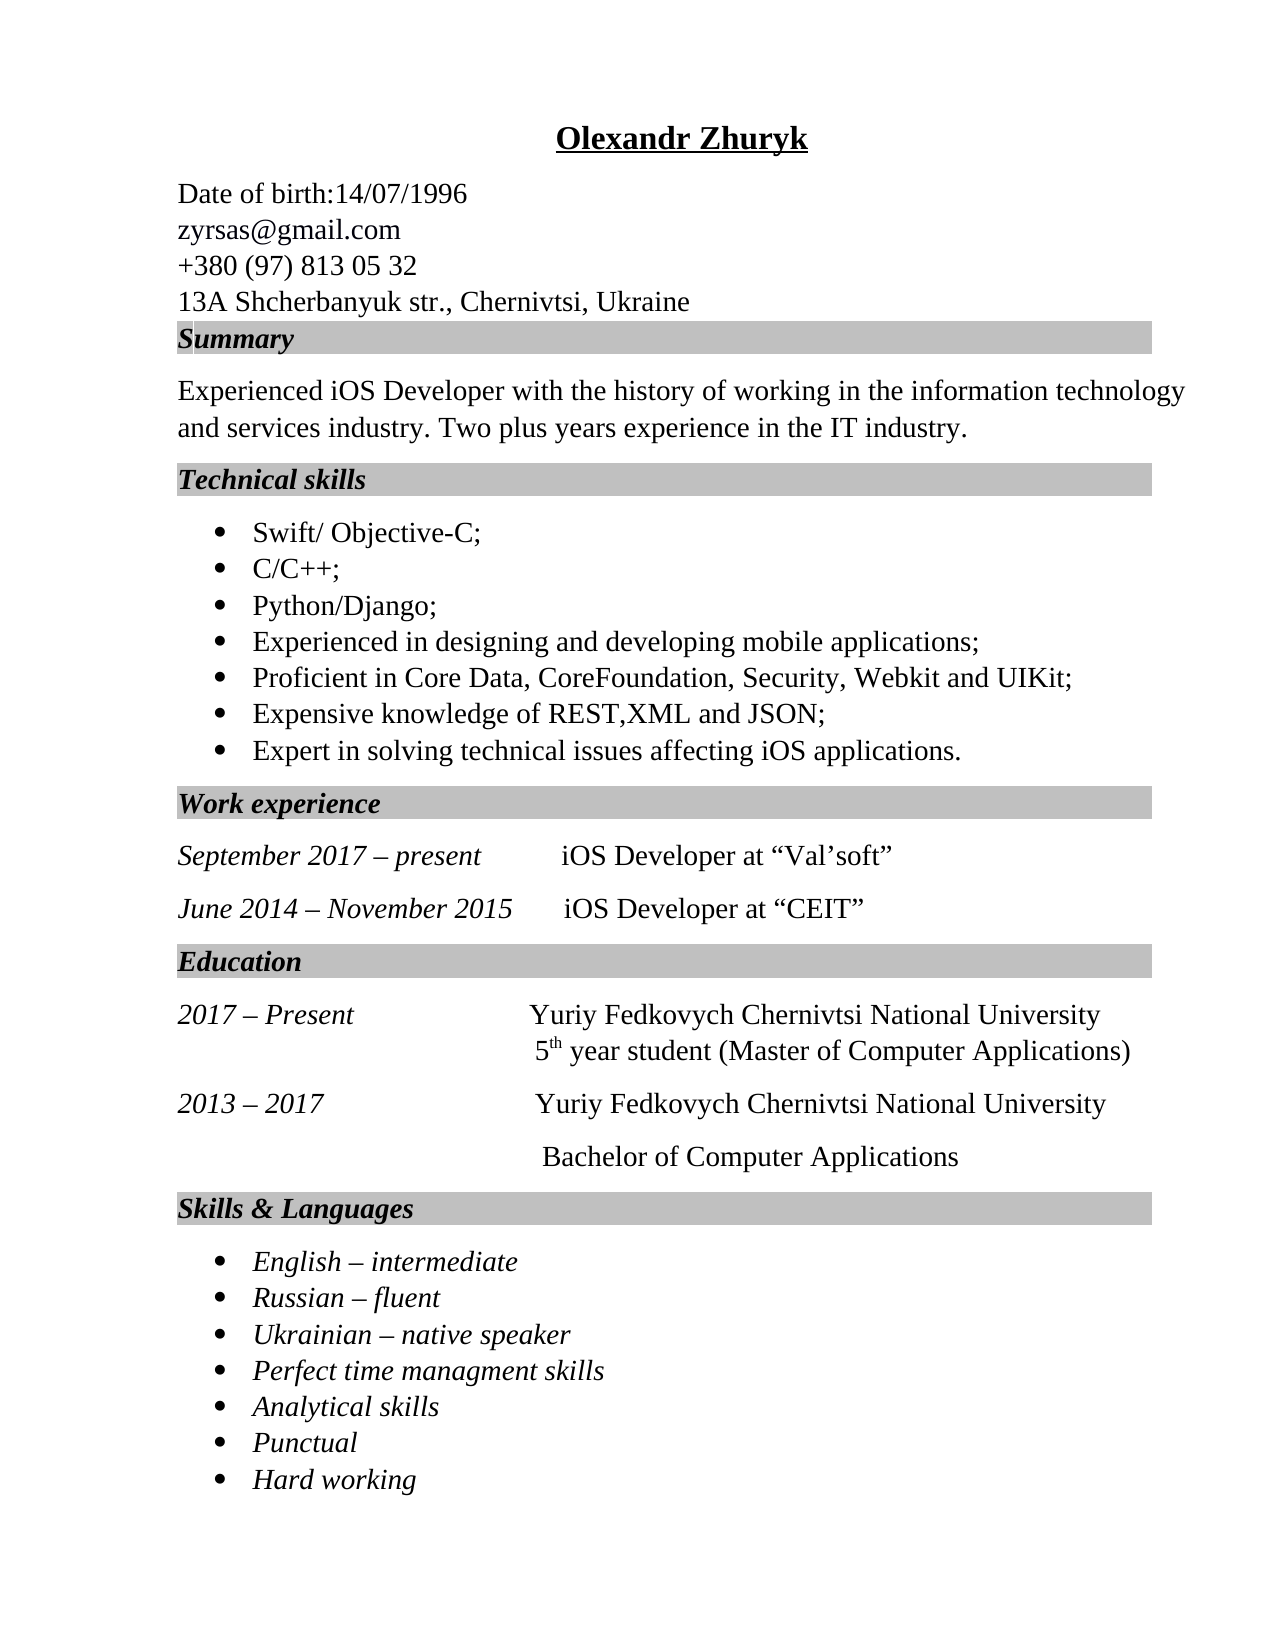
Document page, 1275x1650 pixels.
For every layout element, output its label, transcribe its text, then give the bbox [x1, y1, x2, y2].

list Expensive knowledge of REST,XML and JSON; [215, 697, 1186, 730]
list Ukrainian – native speaker [215, 1317, 1186, 1351]
list Python/Django; [215, 588, 1186, 621]
text Education [177, 944, 1186, 978]
text Skills & Languages [177, 1192, 1186, 1225]
text June 2014 – November 2015 iOS Developer at “CEIT” [177, 891, 1186, 925]
text Date of birth:14/07/1996 zyrsas@gmail.com +380 (97) 813 05 32 13A Shcherbanyuk str., Chernivtsi, Ukraine Summary [177, 176, 1186, 354]
list Perfect time managment skills [215, 1353, 1186, 1387]
text Technical skills [177, 462, 1186, 496]
text 2017 – Present Yuriy Fedkovych Chernivtsi National University 5th year student (Master of Computer Applications) [177, 997, 1186, 1067]
list Punctual [215, 1426, 1186, 1459]
list Expert in solving technical issues affecting iOS applications. [215, 733, 1186, 766]
list Swift/ Objective-C; [215, 515, 1186, 549]
list C/C++; [215, 552, 1186, 585]
list English – intermediate [215, 1244, 1186, 1278]
text Bachelor of Computer Applications [177, 1139, 1186, 1172]
list Analytical skills [215, 1389, 1186, 1423]
text Olexandr Zhuryk [177, 118, 1186, 156]
list Experienced in designing and developing mobile applications; [215, 624, 1186, 658]
list Russian – fluent [215, 1281, 1186, 1314]
list Hard working [215, 1462, 1186, 1496]
text Work experience [177, 786, 1186, 819]
list Proficient in Core Data, CoreFoundation, Security, Webkit and UIKit; [215, 660, 1186, 694]
text Experienced iOS Developer with the history of working in the information technology and services industry. Two plus years experience in the IT industry. [177, 373, 1186, 443]
text 2013 – 2017 Yuriy Fedkovych Chernivtsi National University [177, 1086, 1186, 1119]
text September 2017 – present iOS Developer at “Val’soft” [177, 838, 1186, 872]
